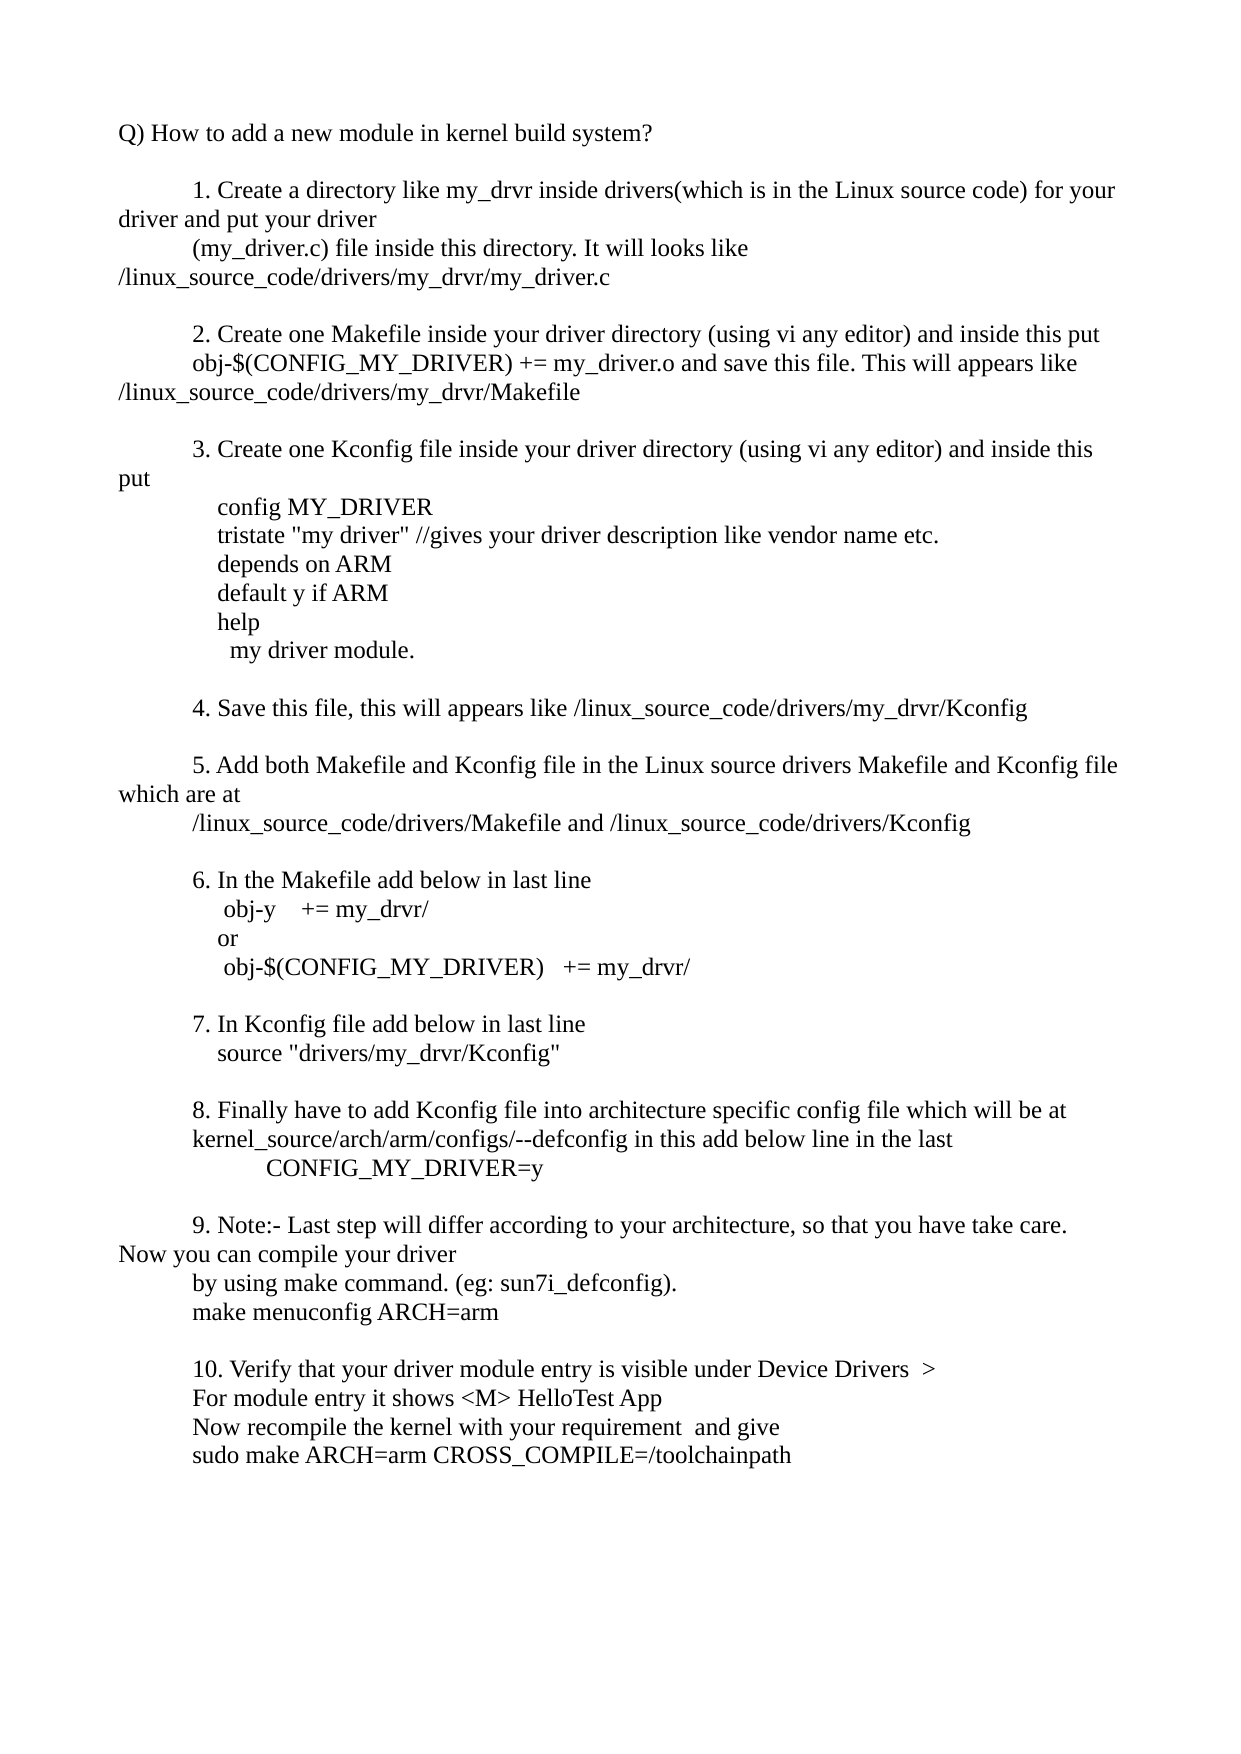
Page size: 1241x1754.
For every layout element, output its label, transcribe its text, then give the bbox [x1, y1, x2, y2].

text my driver module. [118, 636, 1122, 664]
text make menuconfig ARCH=arm [118, 1297, 1122, 1326]
text obj-$(CONFIG_MY_DRIVER) += my_drvr/ [118, 952, 1122, 981]
text help [118, 607, 1122, 636]
text 4. Save this file, this will appears like /linux_source_code/drivers/my_drvr/Kconfig [118, 693, 1122, 722]
text by using make command. (eg: sun7i_defconfig). [118, 1268, 1122, 1297]
text kernel_source/arch/arm/configs/--defconfig in this add below line in the last [118, 1124, 1122, 1153]
text Now recompile the kernel with your requirement and give [118, 1412, 1122, 1441]
text config MY_DRIVER [118, 492, 1122, 521]
text 3. Create one Kconfig file inside your driver directory (using vi any editor) and inside this put [118, 434, 1122, 492]
text 10. Verify that your driver module entry is visible under Device Drivers > [118, 1354, 1122, 1383]
text /linux_source_code/drivers/Makefile and /linux_source_code/drivers/Kconfig [118, 808, 1122, 837]
text 1. Create a directory like my_drvr inside drivers(which is in the Linux source code) for your driver and put your driver [118, 176, 1122, 233]
text source "drivers/my_drvr/Kconfig" [118, 1038, 1122, 1067]
text 9. Note:- Last step will differ according to your architecture, so that you have take care. Now you can compile your driver [118, 1211, 1122, 1268]
text For module entry it shows <M> HelloTest App [118, 1383, 1122, 1412]
text obj-y += my_drvr/ [118, 894, 1122, 923]
text or [118, 923, 1122, 952]
text (my_driver.c) file inside this directory. It will looks like /linux_source_code/drivers/my_drvr/my_driver.c [118, 233, 1122, 291]
text 7. In Kconfig file add below in last line [118, 1009, 1122, 1038]
text obj-$(CONFIG_MY_DRIVER) += my_driver.o and save this file. This will appears like /linux_source_code/drivers/my_drvr/Makefile [118, 348, 1122, 406]
text depends on ARM [118, 549, 1122, 578]
text tristate "my driver" //gives your driver description like vendor name etc. [118, 521, 1122, 549]
text default y if ARM [118, 578, 1122, 607]
text Q) How to add a new module in kernel build system? [118, 118, 1122, 147]
text CONFIG_MY_DRIVER=y [118, 1153, 1122, 1182]
text 8. Finally have to add Kconfig file into architecture specific config file which will be at [118, 1096, 1122, 1124]
text sudo make ARCH=arm CROSS_COMPILE=/toolchainpath [118, 1441, 1122, 1469]
text 2. Create one Makefile inside your driver directory (using vi any editor) and inside this put [118, 319, 1122, 348]
text 5. Add both Makefile and Kconfig file in the Linux source drivers Makefile and Kconfig file which are at [118, 751, 1122, 808]
text 6. In the Makefile add below in last line [118, 866, 1122, 894]
